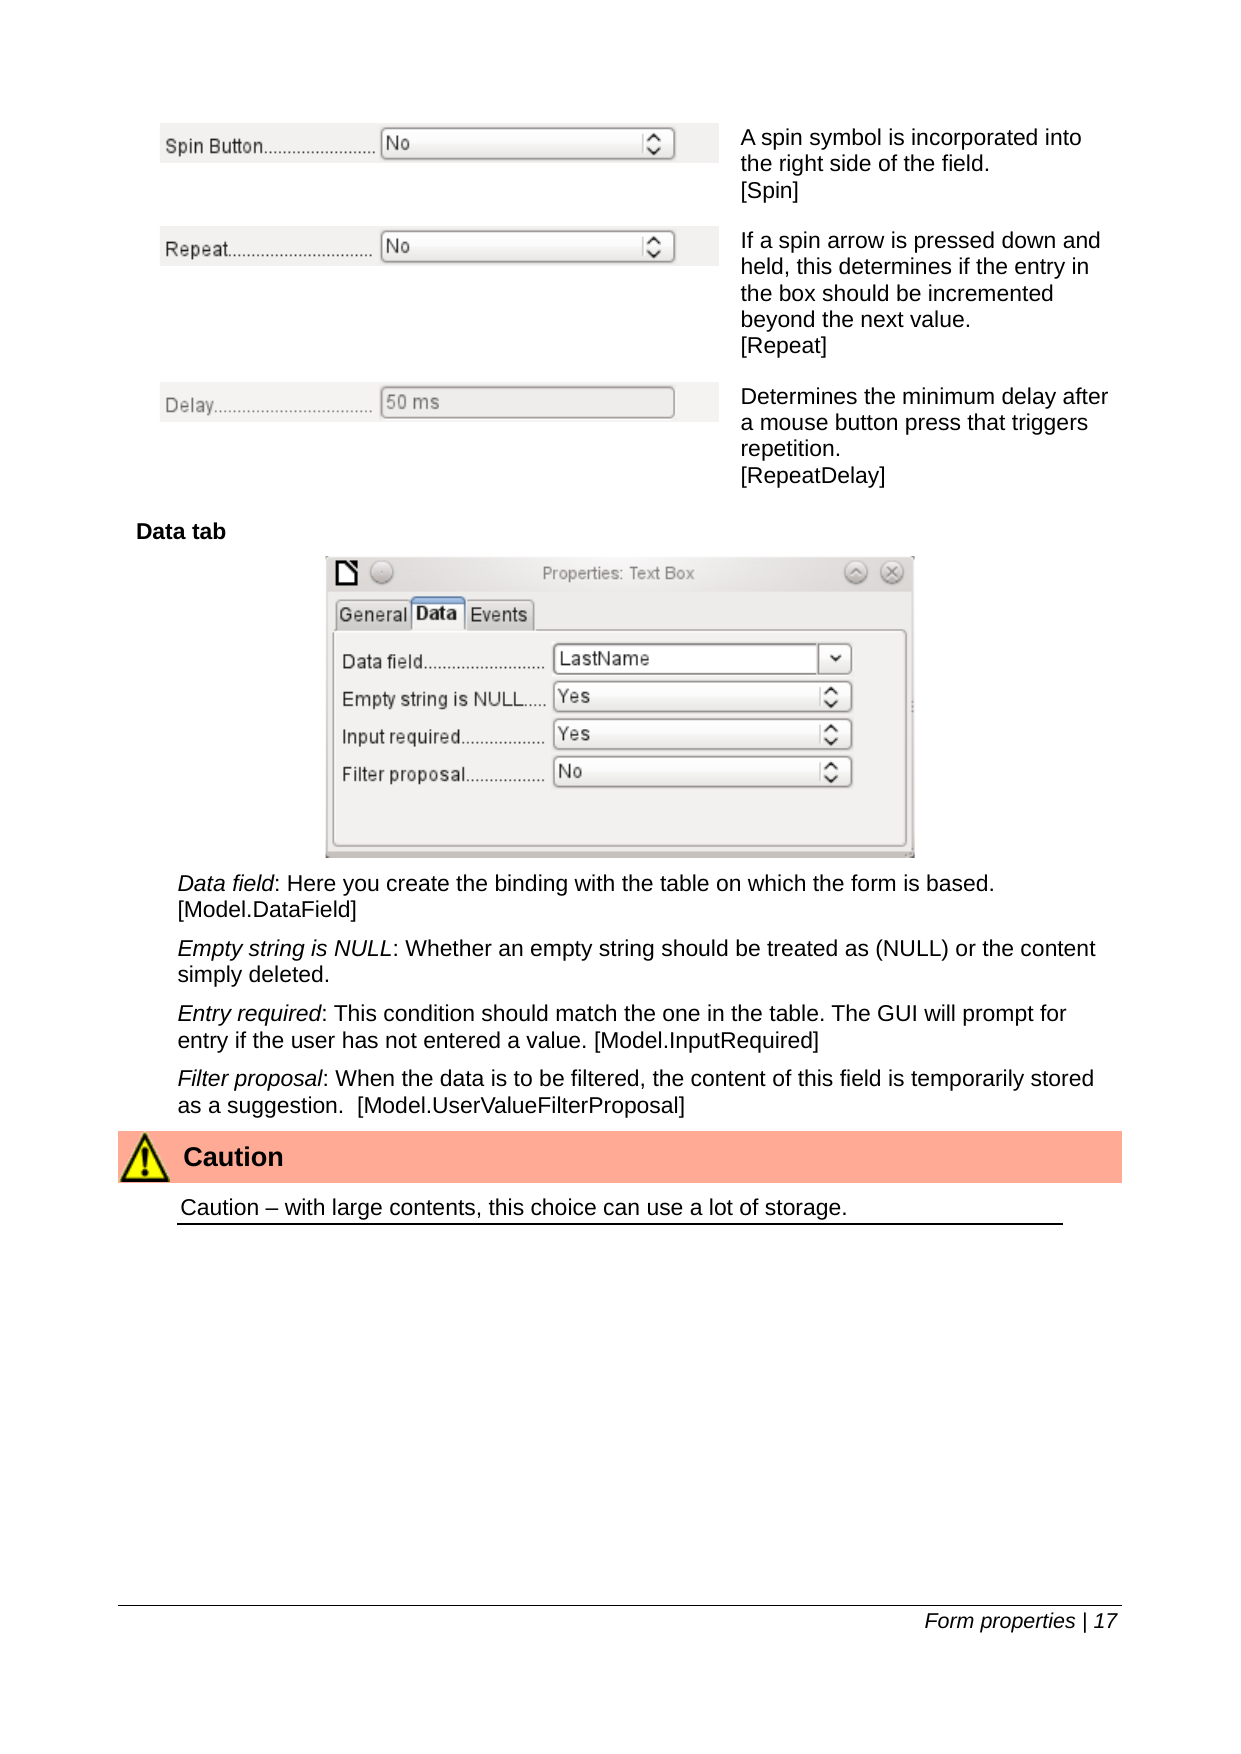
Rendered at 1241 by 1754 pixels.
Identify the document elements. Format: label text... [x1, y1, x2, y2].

picture [119, 1131, 170, 1182]
text Caution – with large contents, this choice can use a lot of storage. [177, 1190, 1063, 1223]
text Filter proposal: When the data is to be filtered, the content of this field is temporarily stored as a suggestion. [Model.UserValueFilterProposal] [177, 1065, 1122, 1118]
subtitle Caution [118, 1131, 1122, 1183]
table_cell [144, 118, 734, 221]
table_cell [144, 221, 734, 377]
picture [159, 123, 719, 163]
picture [325, 556, 915, 858]
picture [159, 382, 719, 422]
text Empty string is NULL: Whether an empty string should be treated as (NULL) or the content simply deleted. [177, 935, 1122, 988]
picture [159, 226, 719, 266]
text Entry required: This condition should match the one in the table. The GUI will prompt for entry if the user has not entered a value. [Model.InputRequired] [177, 1000, 1122, 1053]
table_cell If a spin arrow is pressed down and held, this determines if the entry in the box should be incremented beyond the next value. [Repeat] [735, 221, 1122, 377]
table_cell A spin symbol is incorporated into the right side of the field. [Spin] [735, 118, 1122, 221]
text Data field: Here you create the binding with the table on which the form is based. [Model.DataField] [177, 870, 1122, 922]
text Data tab [136, 518, 1122, 544]
table_cell Determines the minimum delay after a mouse button press that triggers repetition. [RepeatDelay] [735, 377, 1122, 506]
table_cell [144, 377, 734, 506]
